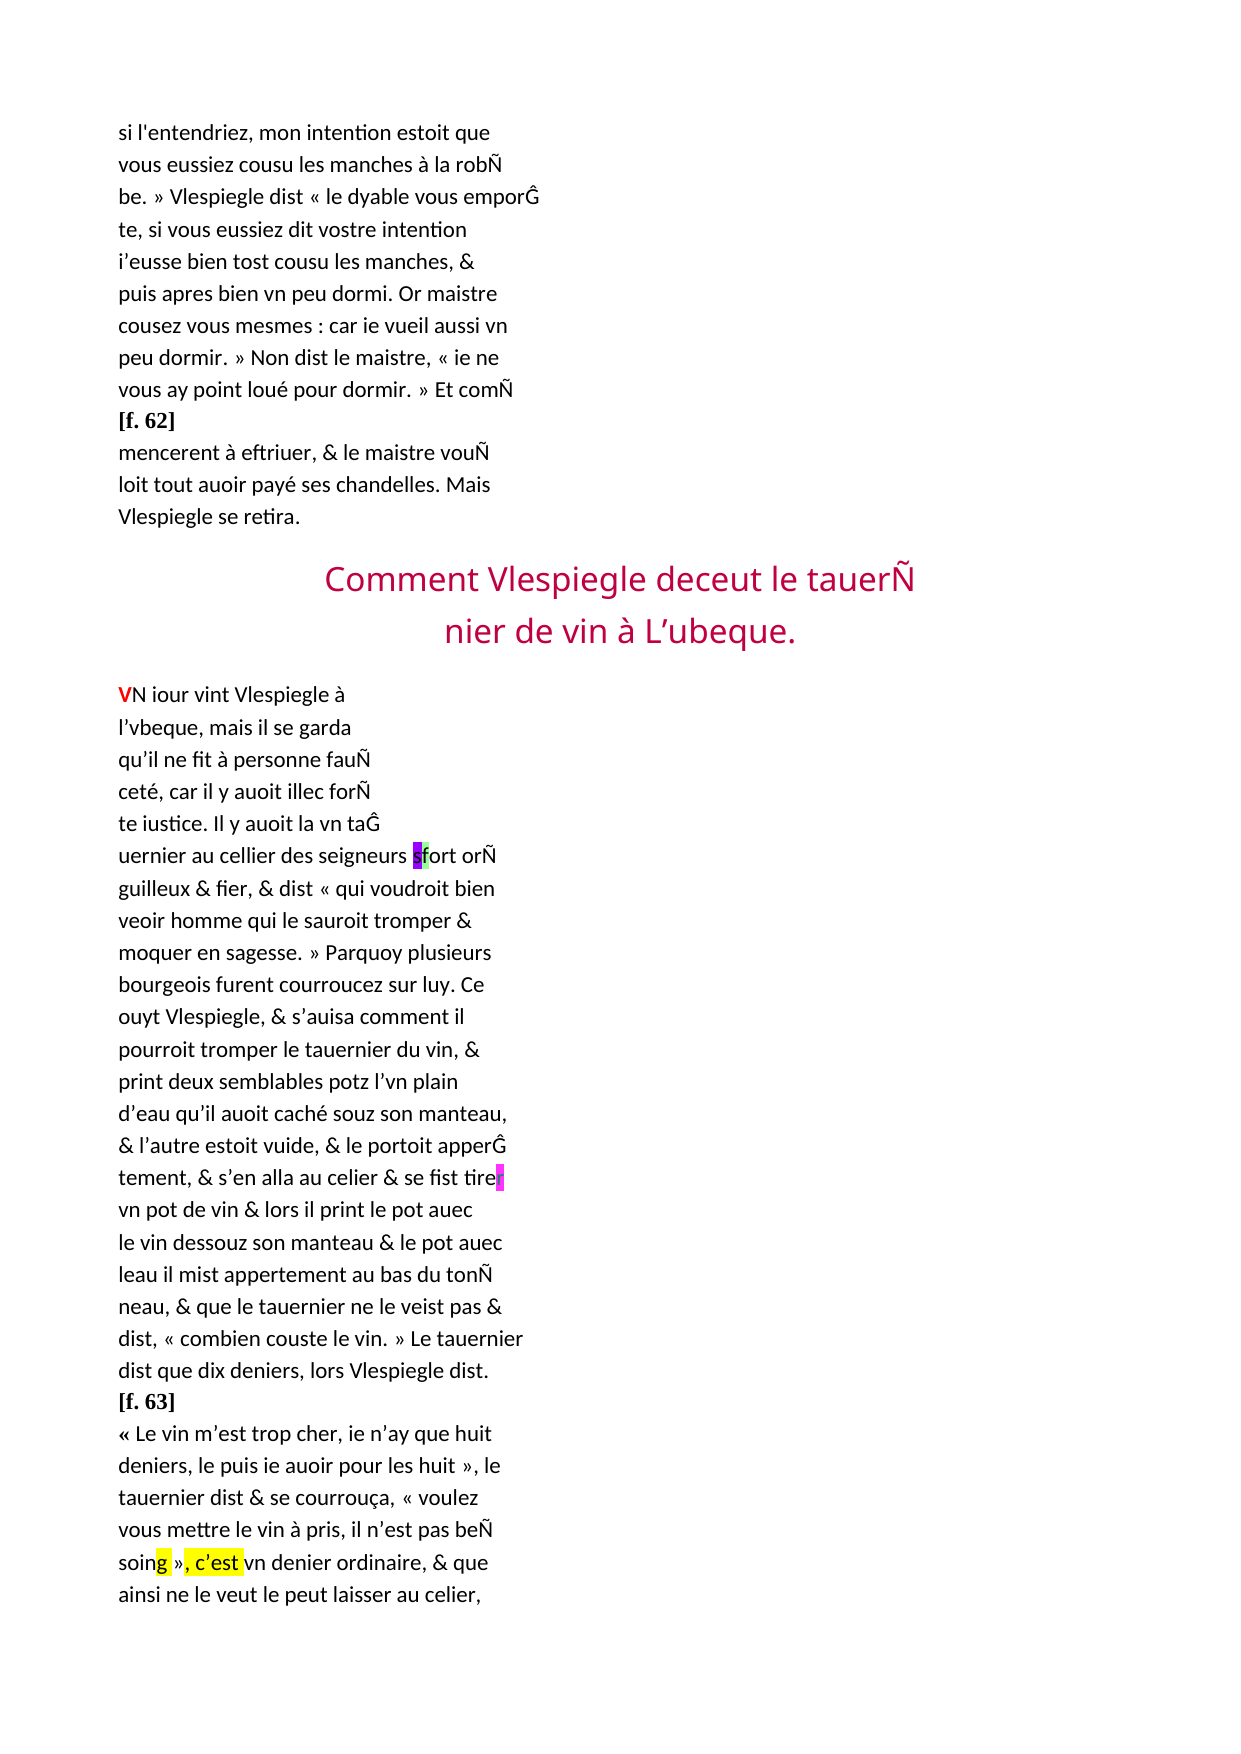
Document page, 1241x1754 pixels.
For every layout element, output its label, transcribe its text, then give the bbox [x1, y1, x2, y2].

text si l'entendriez, mon intention estoit que vous eussiez cousu les manches à la robÑ be. » Vlespiegle dist « le dyable vous emporĜ te, si vous eussiez dit vostre intention i’eusse bien tost cousu les manches, & puis apres bien vn peu dormi. Or maistre cousez vous mesmes : car ie vueil aussi vn peu dormir. » Non dist le maistre, « ie ne vous ay point loué pour dormir. » Et comÑ [f. 62] mencerent à eftriuer, & le maistre vouÑ loit tout auoir payé ses chandelles. Mais Vlespiegle se retira. [118, 118, 1122, 530]
text VN iour vint Vlespiegle à l’vbeque, mais il se garda qu’il ne fit à personne fauÑ ceté, car il y auoit illec forÑ te iustice. Il y auoit la vn taĜ uernier au cellier des seigneurs sfort orÑ guilleux & fier, & dist « qui voudroit bien veoir homme qui le sauroit tromper & moquer en sagesse. » Parquoy plusieurs bourgeois furent courroucez sur luy. Ce ouyt Vlespiegle, & s’auisa comment il pourroit tromper le tauernier du vin, & print deux semblables potz l’vn plain d’eau qu’il auoit caché souz son manteau, & l’autre estoit vuide, & le portoit apperĜ tement, & s’en alla au celier & se fist tirer vn pot de vin & lors il print le pot auec le vin dessouz son manteau & le pot auec leau il mist appertement au bas du tonÑ neau, & que le tauernier ne le veist pas & dist, « combien couste le vin. » Le tauernier dist que dix deniers, lors Vlespiegle dist. [f. 63] « Le vin m’est trop cher, ie n’ay que huit deniers, le puis ie auoir pour les huit », le tauernier dist & se courrouça, « voulez vous mettre le vin à pris, il n’est pas beÑ soing », c’est vn denier ordinaire, & que ainsi ne le veut le peut laisser au celier, [118, 681, 1122, 1608]
text Comment Vlespiegle deceut le tauerÑ nier de vin à L’ubeque. [118, 555, 1122, 653]
